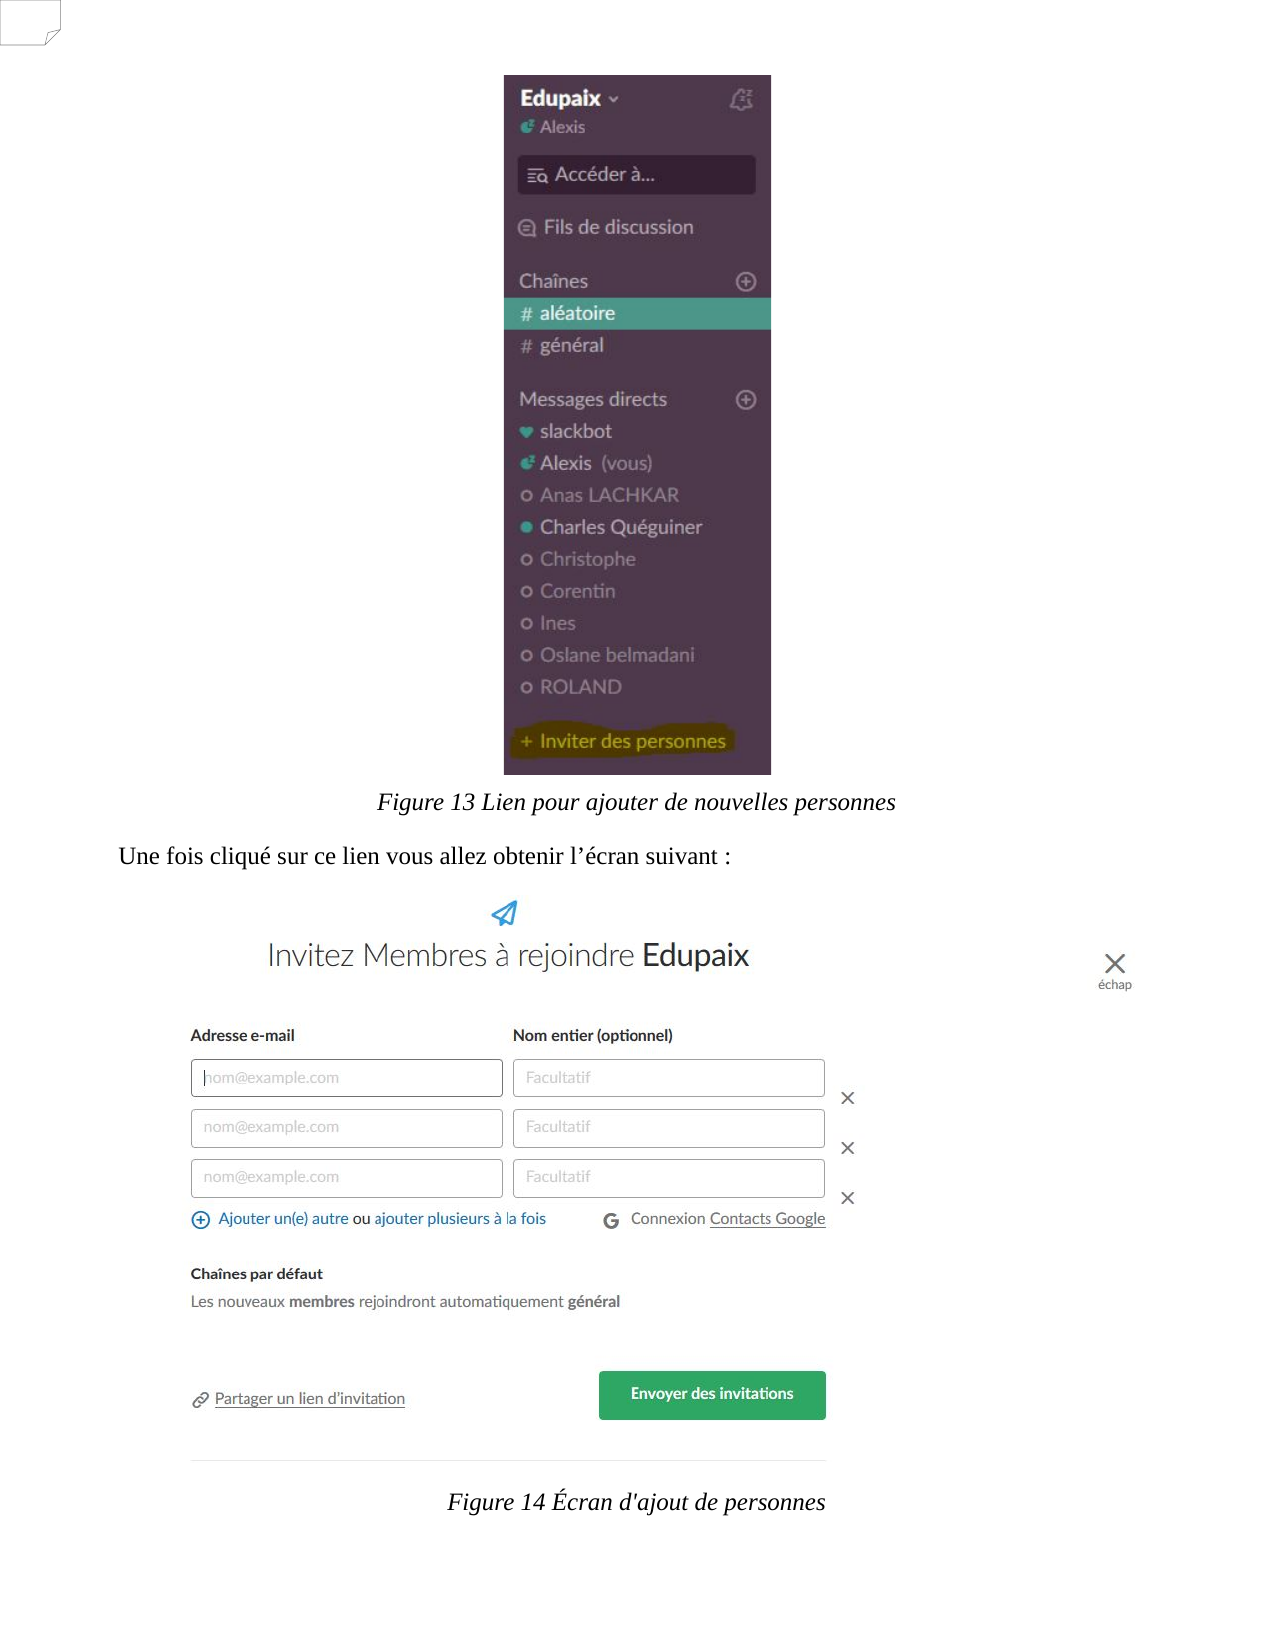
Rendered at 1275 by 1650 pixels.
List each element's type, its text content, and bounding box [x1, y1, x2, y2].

text Une fois cliqué sur ce lien vous allez obtenir l’écran suivant : [118, 841, 1157, 870]
text Figure 13 Lien pour ajouter de nouvelles personnes [118, 787, 1157, 816]
text Figure 14 Écran d'ajout de personnes [118, 1487, 1157, 1516]
